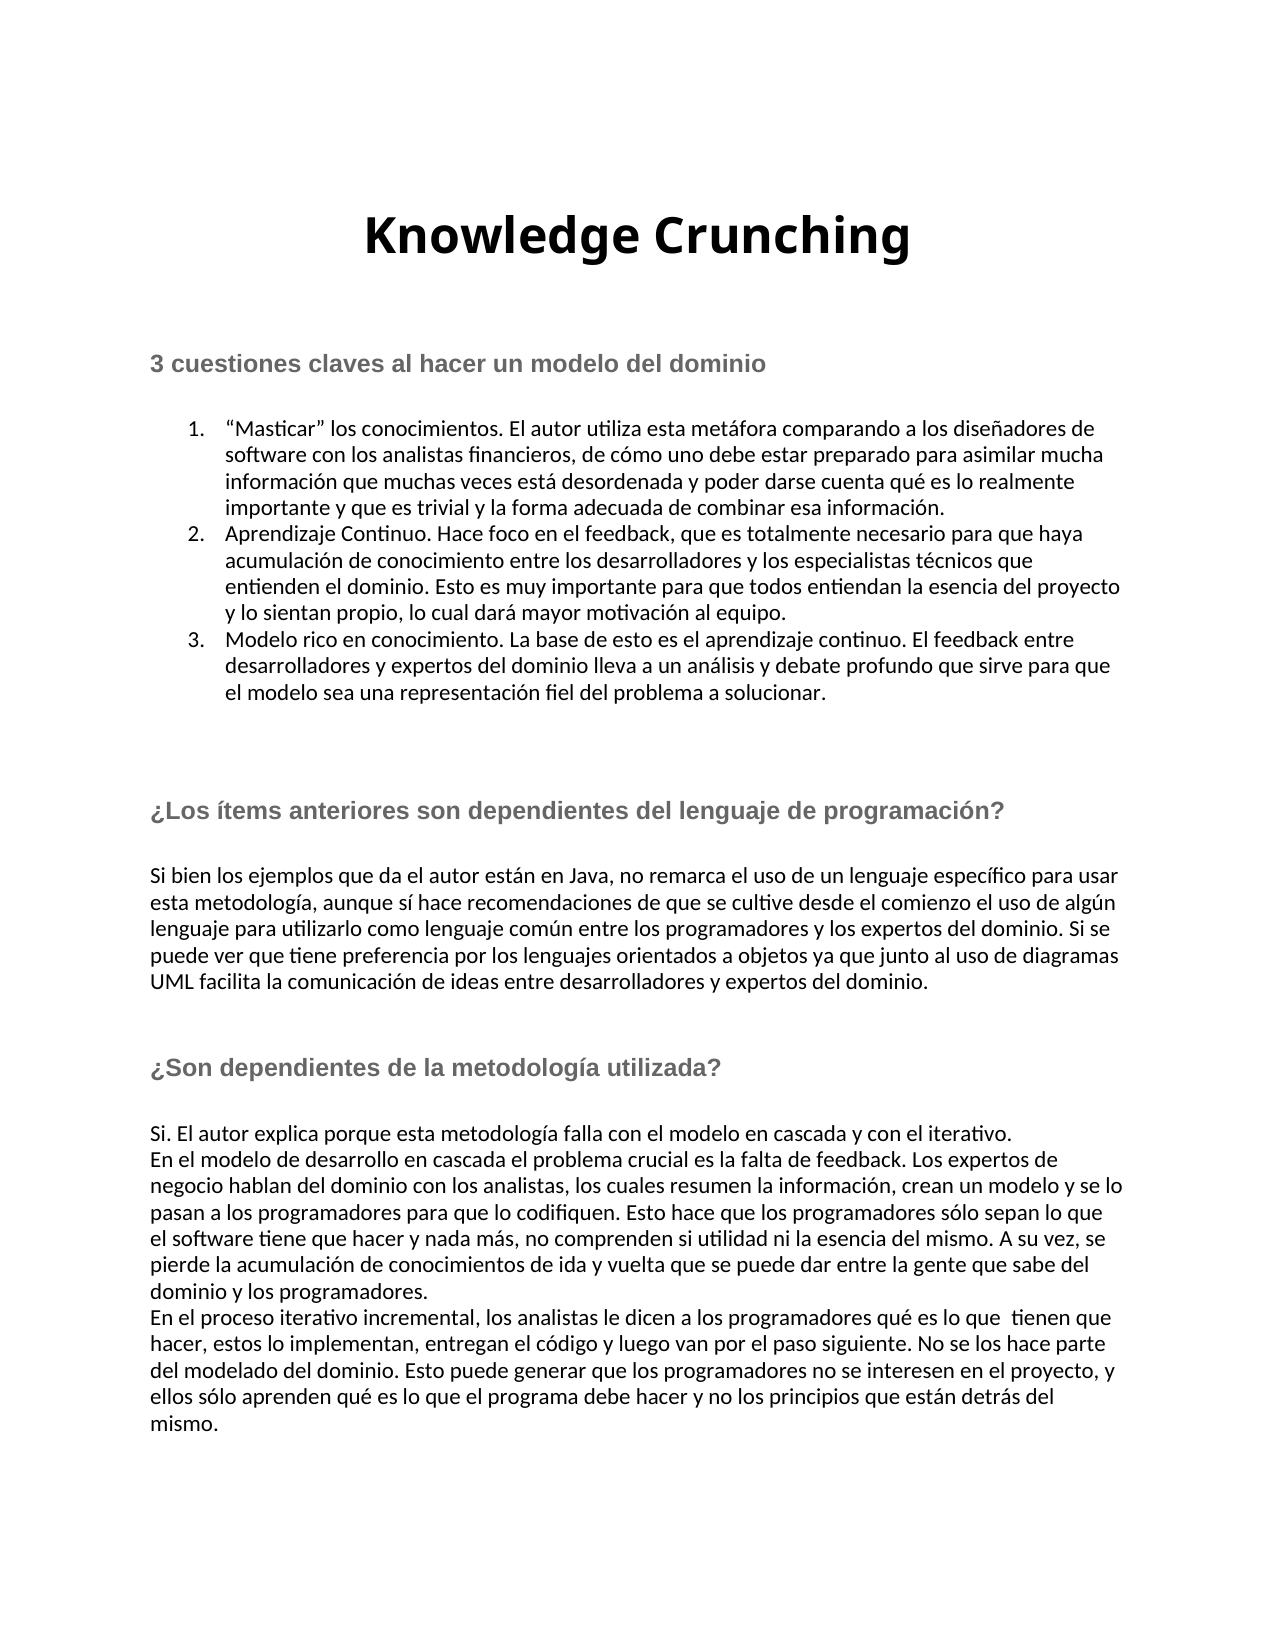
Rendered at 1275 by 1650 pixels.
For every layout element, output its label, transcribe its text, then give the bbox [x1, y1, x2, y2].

subtitle ¿Son dependientes de la metodología utilizada? [150, 1054, 1125, 1082]
text Si. El autor explica porque esta metodología falla con el modelo en cascada y con el iterativo. [150, 1124, 1125, 1147]
text Si bien los ejemplos que da el autor están en Java, no remarca el uso de un lenguaje específico para usar esta metodología, aunque sí hace recomendaciones de que se cultive desde el comienzo el uso de algún lenguaje para utilizarlo como lenguaje común entre los programadores y los expertos del dominio. Si se puede ver que tiene preferencia por los lenguajes orientados a objetos ya que junto al uso de diagramas UML facilita la comunicación de ideas entre desarrolladores y expertos del dominio. [150, 867, 1125, 995]
text En el proceso iterativo incremental, los analistas le dicen a los programadores qué es lo que tienen que hacer, estos lo implementan, entregan el código y luego van por el paso siguiente. No se los hace parte del modelado del dominio. Esto puede generar que los programadores no se interesen en el proyecto, y ellos sólo aprenden qué es lo que el programa debe hacer y no los principios que están detrás del mismo. [150, 1308, 1125, 1437]
subtitle ¿Los ítems anteriores son dependientes del lenguaje de programación? [150, 797, 1125, 825]
list Modelo rico en conocimiento. La base de esto es el aprendizaje continuo. El feedback entre desarrolladores y expertos del dominio lleva a un análisis y debate profundo que sirve para que el modelo sea una representación fiel del problema a solucionar. [187, 630, 1125, 706]
subtitle 3 cuestiones claves al hacer un modelo del dominio [150, 349, 1125, 377]
list “Masticar” los conocimientos. El autor utiliza esta metáfora comparando a los diseñadores de software con los analistas financieros, de cómo uno debe estar preparado para asimilar mucha información que muchas veces está desordenada y poder darse cuenta qué es lo realmente importante y que es trivial y la forma adecuada de combinar esa información. [187, 419, 1125, 521]
list Aprendizaje Continuo. Hace foco en el feedback, que es totalmente necesario para que haya acumulación de conocimiento entre los desarrolladores y los especialistas técnicos que entienden el dominio. Esto es muy importante para que todos entiendan la esencia del proyecto y lo sientan propio, lo cual dará mayor motivación al equipo. [187, 524, 1125, 627]
title Knowledge Crunching [150, 200, 1125, 268]
text En el modelo de desarrollo en cascada el problema crucial es la falta de feedback. Los expertos de negocio hablan del dominio con los analistas, los cuales resumen la información, crean un modelo y se lo pasan a los programadores para que lo codifiquen. Esto hace que los programadores sólo sepan lo que el software tiene que hacer y nada más, no comprenden si utilidad ni la esencia del mismo. A su vez, se pierde la acumulación de conocimientos de ida y vuelta que se puede dar entre la gente que sabe del dominio y los programadores. [150, 1150, 1125, 1305]
